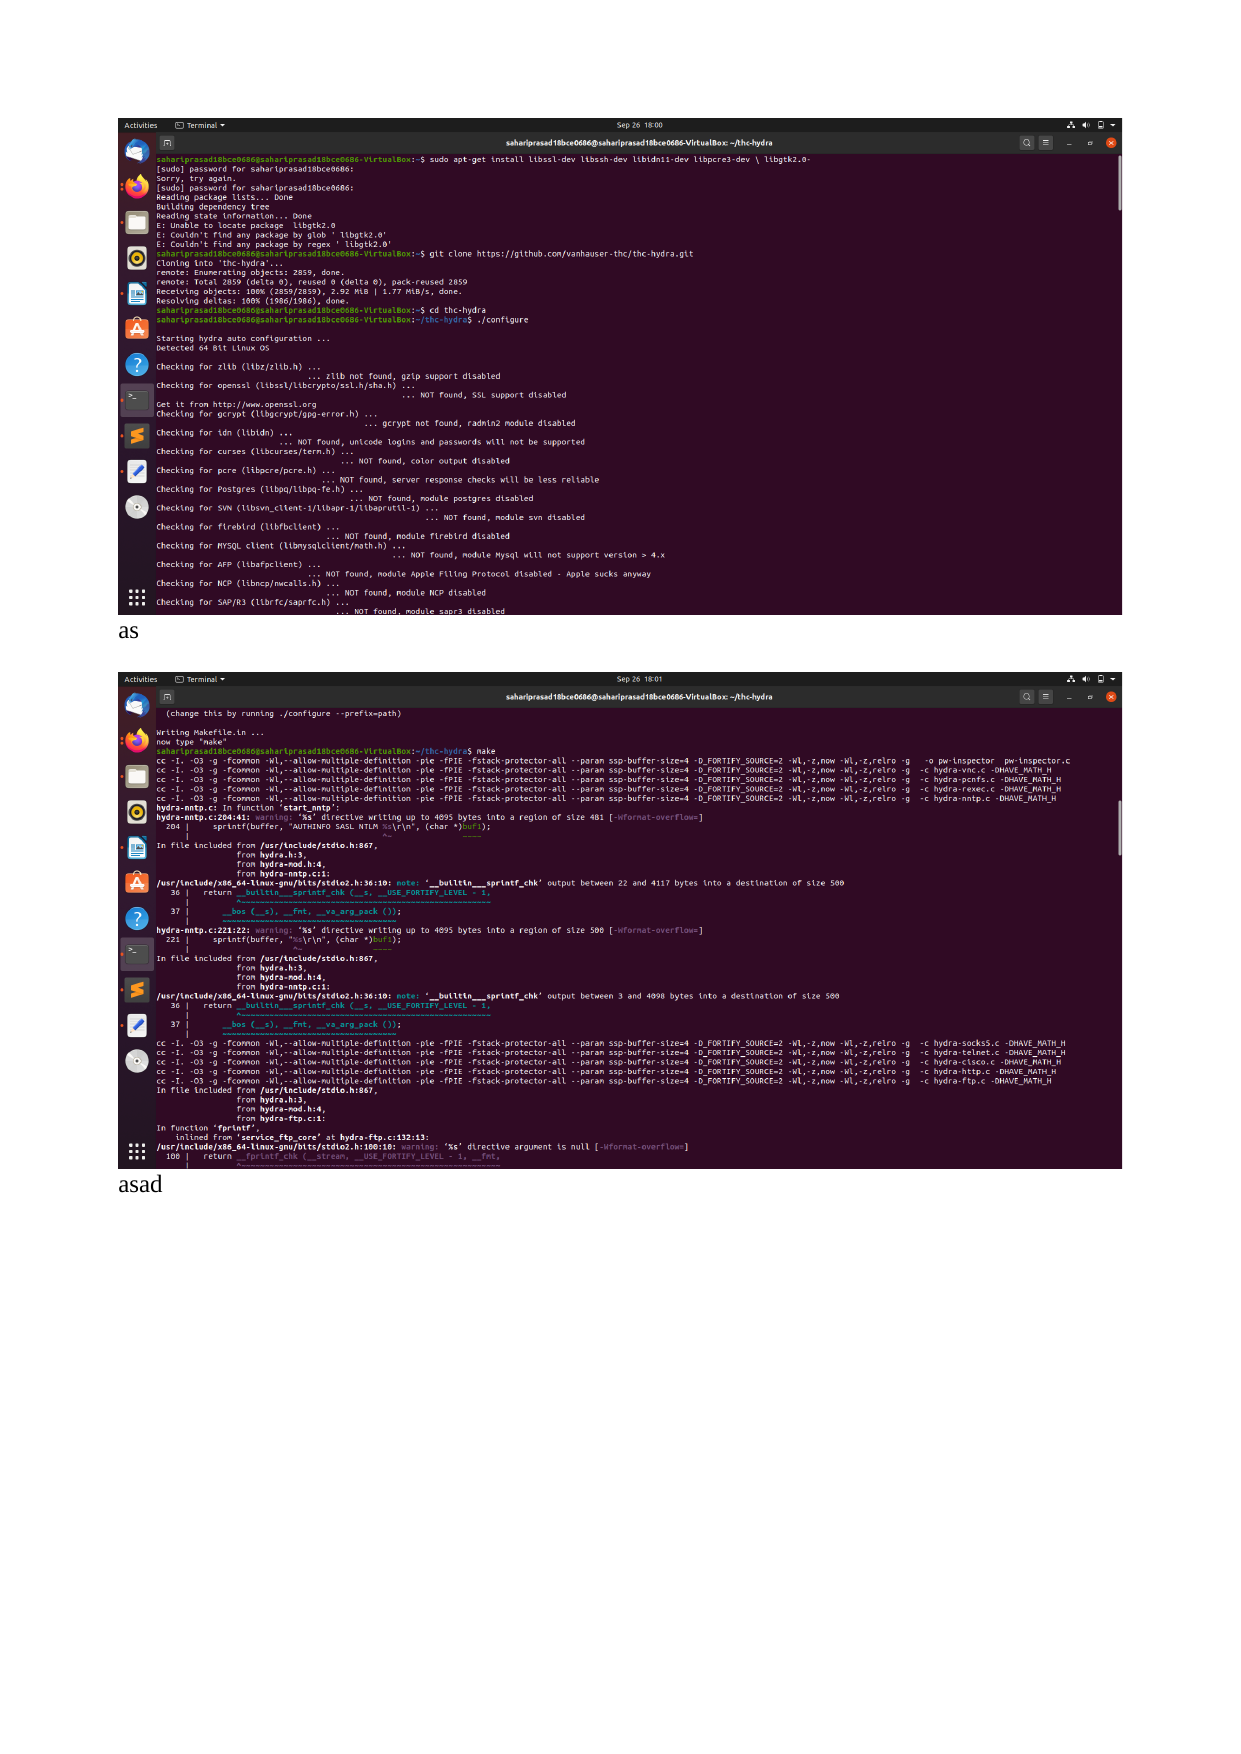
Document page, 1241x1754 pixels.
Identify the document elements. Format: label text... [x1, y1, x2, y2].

picture [118, 672, 1123, 1169]
text as [118, 615, 1122, 643]
picture [118, 118, 1123, 615]
text asad [118, 1169, 1122, 1198]
